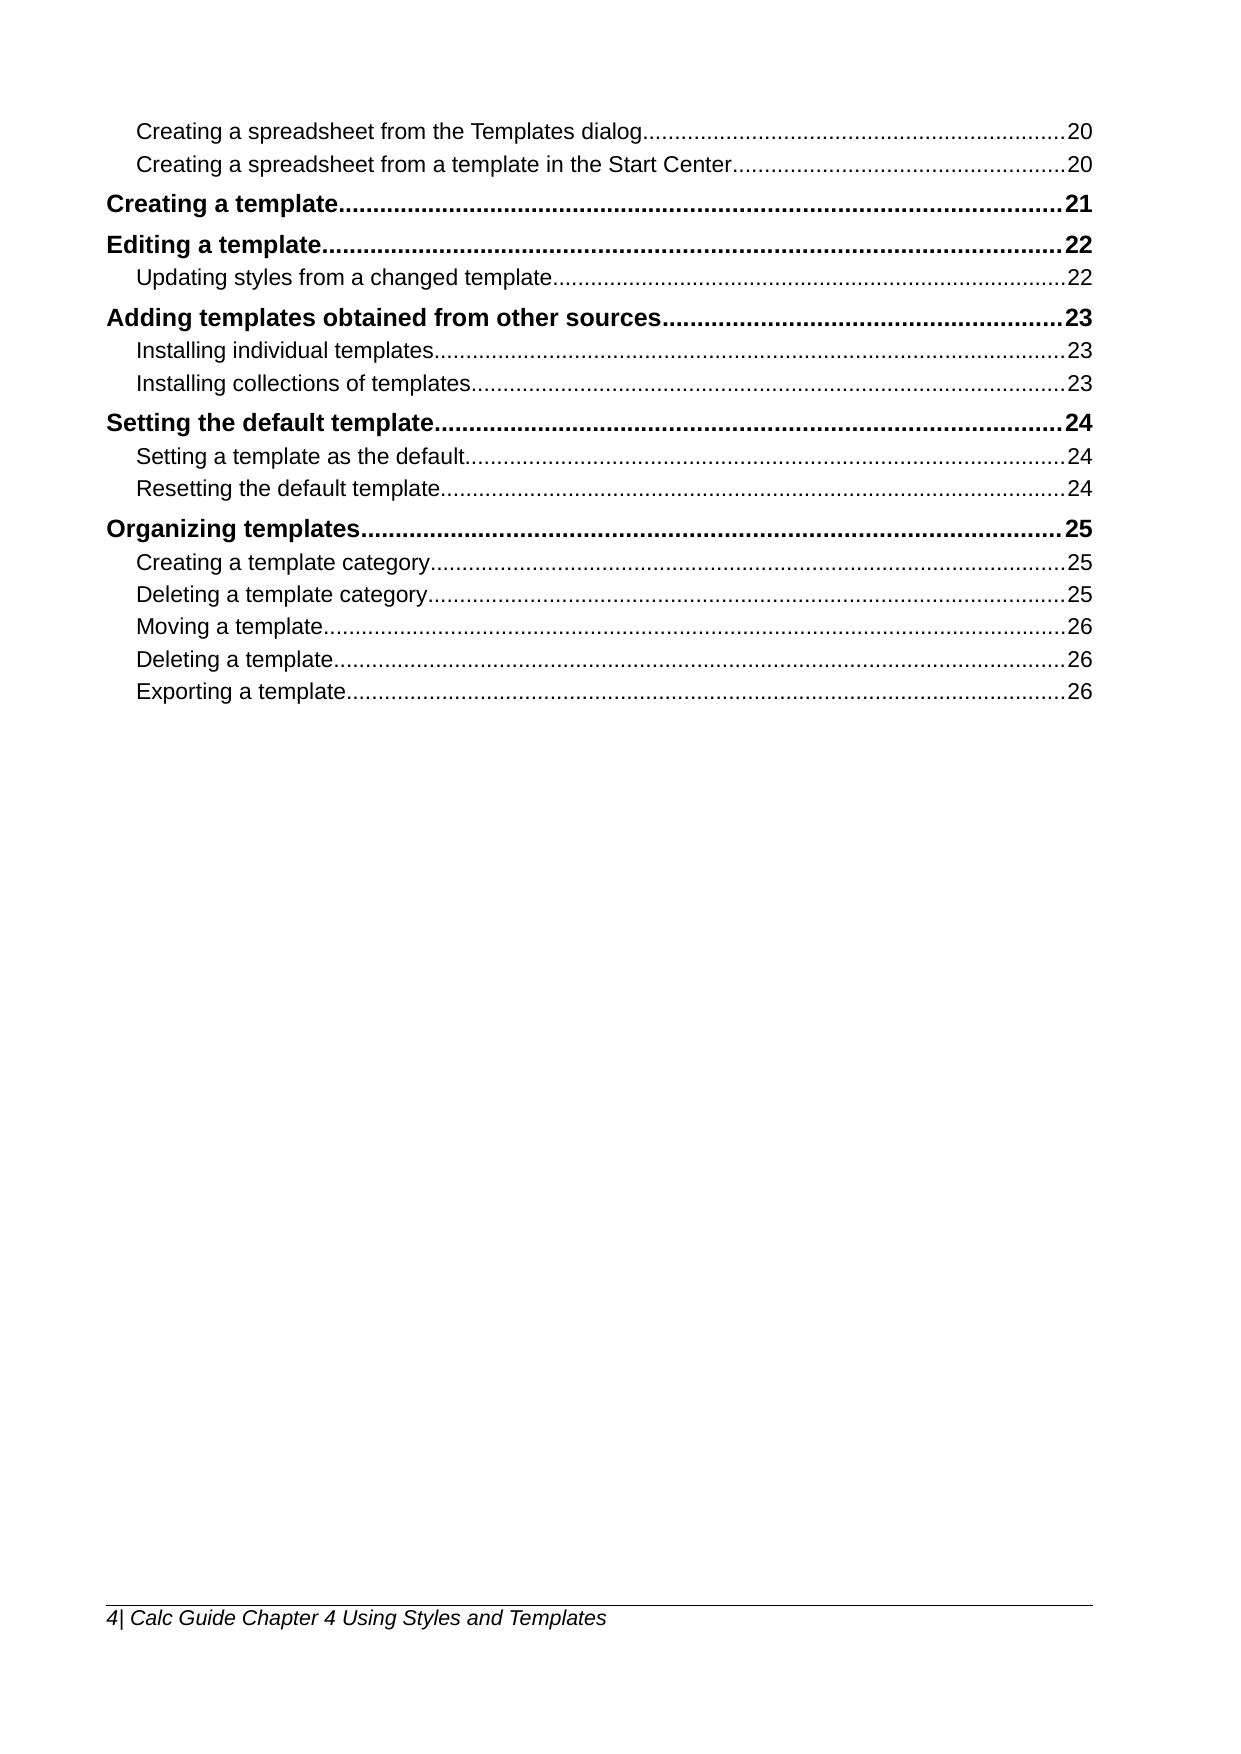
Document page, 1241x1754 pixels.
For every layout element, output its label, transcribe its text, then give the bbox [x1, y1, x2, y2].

text Installing collections of templates 23 [136, 370, 1093, 396]
text Editing a template 22 [106, 229, 1093, 258]
text Setting a template as the default 24 [136, 443, 1093, 469]
text Installing individual templates 23 [136, 337, 1093, 364]
text Creating a template 21 [106, 189, 1093, 218]
text Deleting a template category 25 [136, 581, 1093, 607]
text Exporting a template 26 [136, 678, 1093, 704]
text Moving a template 26 [136, 613, 1093, 640]
text Deleting a template 26 [136, 646, 1093, 672]
text Creating a spreadsheet from the Templates dialog 20 [136, 118, 1093, 144]
text Updating styles from a changed template 22 [136, 264, 1093, 291]
text Organizing templates 25 [106, 514, 1093, 542]
text Creating a template category 25 [136, 548, 1093, 575]
text Creating a spreadsheet from a template in the Start Center 20 [136, 151, 1093, 177]
text Resetting the default template 24 [136, 475, 1093, 502]
text Adding templates obtained from other sources 23 [106, 303, 1093, 331]
text Setting the default template 24 [106, 408, 1093, 437]
